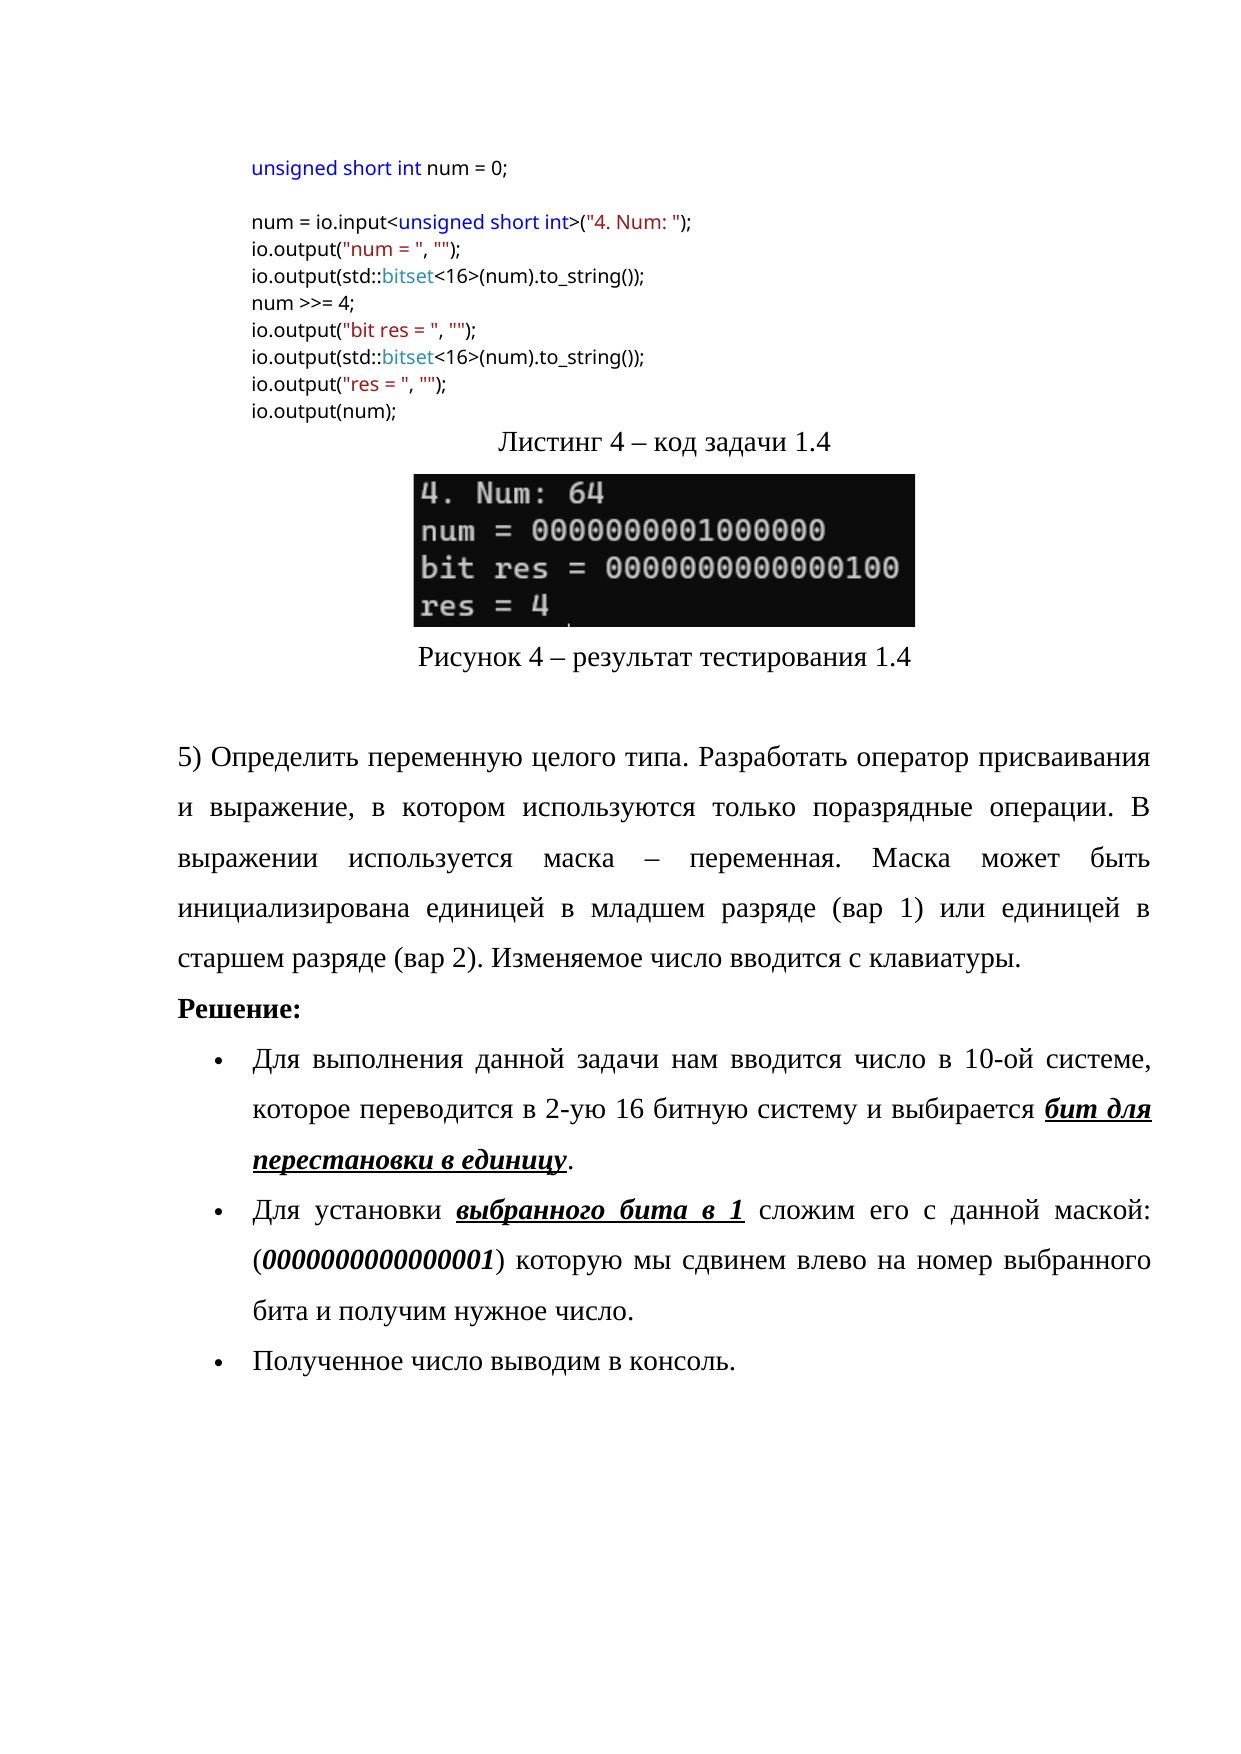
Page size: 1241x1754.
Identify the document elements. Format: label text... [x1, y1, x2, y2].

text io.output("num = ", ""); [177, 235, 1152, 262]
text io.output("bit res = ", ""); [177, 316, 1152, 343]
list Для установки выбранного бита в 1 сложим его с данной маской:(0000000000000001) которую мы сдвинем влево на номер выбранного бита и получим нужное число. [215, 1192, 1152, 1326]
list Для выполнения данной задачи нам вводится число в 10-ой системе, которое переводится в 2-ую 16 битную систему и выбирается бит для перестановки в единицу. [215, 1041, 1152, 1175]
text Решение: [177, 991, 1152, 1024]
text unsigned short int num = 0; [177, 154, 1152, 181]
text io.output("res = ", ""); [177, 370, 1152, 397]
text num >>= 4; [177, 289, 1152, 316]
list Листинг 4 – код задачи 1.4 [177, 424, 1152, 457]
list Полученное число выводим в консоль. [215, 1343, 1152, 1377]
text io.output(std::bitset<16>(num).to_string()); [177, 262, 1152, 289]
text Рисунок 4 – результат тестирования 1.4 [177, 639, 1152, 672]
text num = io.input<unsigned short int>("4. Num: "); [177, 208, 1152, 235]
text 5) Определить переменную целого типа. Разработать оператор присваивания и выражение, в котором используются только поразрядные операции. В выражении используется маска – переменная. Маска может быть инициализирована единицей в младшем разряде (вар 1) или единицей в старшем разряде (вар 2). Изменяемое число вводится с клавиатуры. [177, 739, 1152, 974]
text io.output(std::bitset<16>(num).to_string()); [177, 343, 1152, 370]
text io.output(num); [177, 397, 1152, 424]
picture [413, 474, 916, 627]
